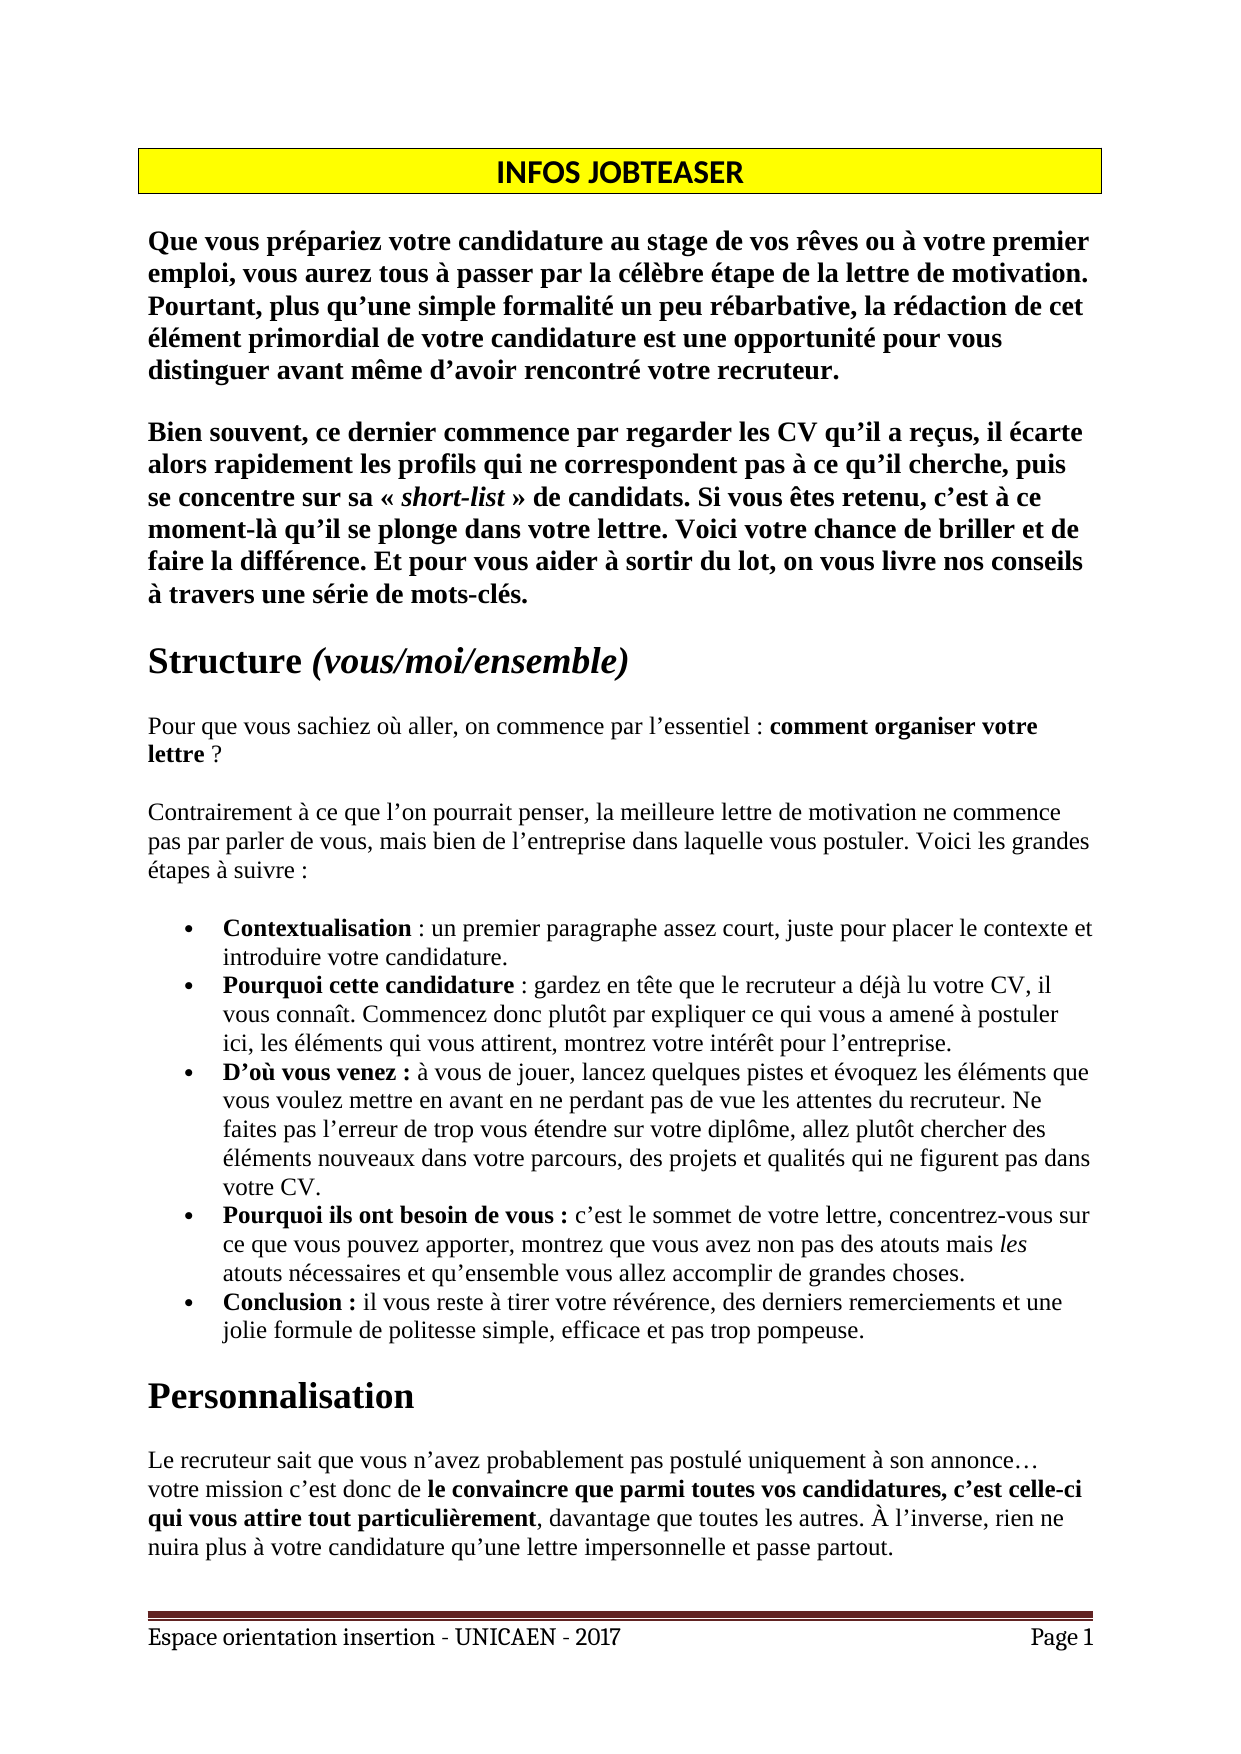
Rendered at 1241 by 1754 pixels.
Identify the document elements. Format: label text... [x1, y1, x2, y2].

subtitle Bien souvent, ce dernier commence par regarder les CV qu’il a reçus, il écarte alors rapidement les profils qui ne correspondent pas à ce qu’il cherche, puis se concentre sur sa « short-list » de candidats. Si vous êtes retenu, c’est à ce moment-là qu’il se plonge dans votre lettre. Voici votre chance de briller et de faire la différence. Et pour vous aider à sortir du lot, on vous livre nos conseils à travers une série de mots-clés. [148, 415, 1093, 609]
list Pourquoi cette candidature : gardez en tête que le recruteur a déjà lu votre CV, il vous connaît. Commencez donc plutôt par expliquer ce qui vous a amené à postuler ici, les éléments qui vous attirent, montrez votre intérêt pour l’entreprise. [185, 970, 1093, 1057]
text Le recruteur sait que vous n’avez probablement pas postulé uniquement à son annonce… votre mission c’est donc de le convaincre que parmi toutes vos candidatures, c’est celle-ci qui vous attire tout particulièrement, davantage que toutes les autres. À l’inverse, rien ne nuira plus à votre candidature qu’une lettre impersonnelle et passe partout. [148, 1446, 1093, 1561]
text Contrairement à ce que l’on pourrait penser, la meilleure lettre de motivation ne commence pas par parler de vous, mais bien de l’entreprise dans laquelle vous postuler. Voici les grandes étapes à suivre : [148, 797, 1093, 884]
list D’où vous venez : à vous de jouer, lancez quelques pistes et évoquez les éléments que vous voulez mettre en avant en ne perdant pas de vue les attentes du recruteur. Ne faites pas l’erreur de trop vous étendre sur votre diplôme, allez plutôt chercher des éléments nouveaux dans votre parcours, des projets et qualités qui ne figurent pas dans votre CV. [185, 1057, 1093, 1200]
subtitle Que vous prépariez votre candidature au stage de vos rêves ou à votre premier emploi, vous aurez tous à passer par la célèbre étape de la lettre de motivation. Pourtant, plus qu’une simple formalité un peu rébarbative, la rédaction de cet élément primordial de votre candidature est une opportunité pour vous distinguer avant même d’avoir rencontré votre recruteur. [148, 224, 1093, 386]
subtitle Structure (vous/moi/ensemble) [148, 638, 1093, 682]
list Conclusion : il vous reste à tirer votre révérence, des derniers remerciements et une jolie formule de politesse simple, efficace et pas trop pompeuse. [185, 1287, 1093, 1344]
text Pour que vous sachiez où aller, on commence par l’essentiel : comment organiser votre lettre ? [148, 711, 1093, 768]
subtitle Personnalisation [148, 1373, 1093, 1416]
list Contextualisation : un premier paragraphe assez court, juste pour placer le contexte et introduire votre candidature. [185, 913, 1093, 970]
subtitle INFOS JOBTEASER [139, 149, 1101, 193]
list Pourquoi ils ont besoin de vous : c’est le sommet de votre lettre, concentrez-vous sur ce que vous pouvez apporter, montrez que vous avez non pas des atouts mais les atouts nécessaires et qu’ensemble vous allez accomplir de grandes choses. [185, 1200, 1093, 1287]
